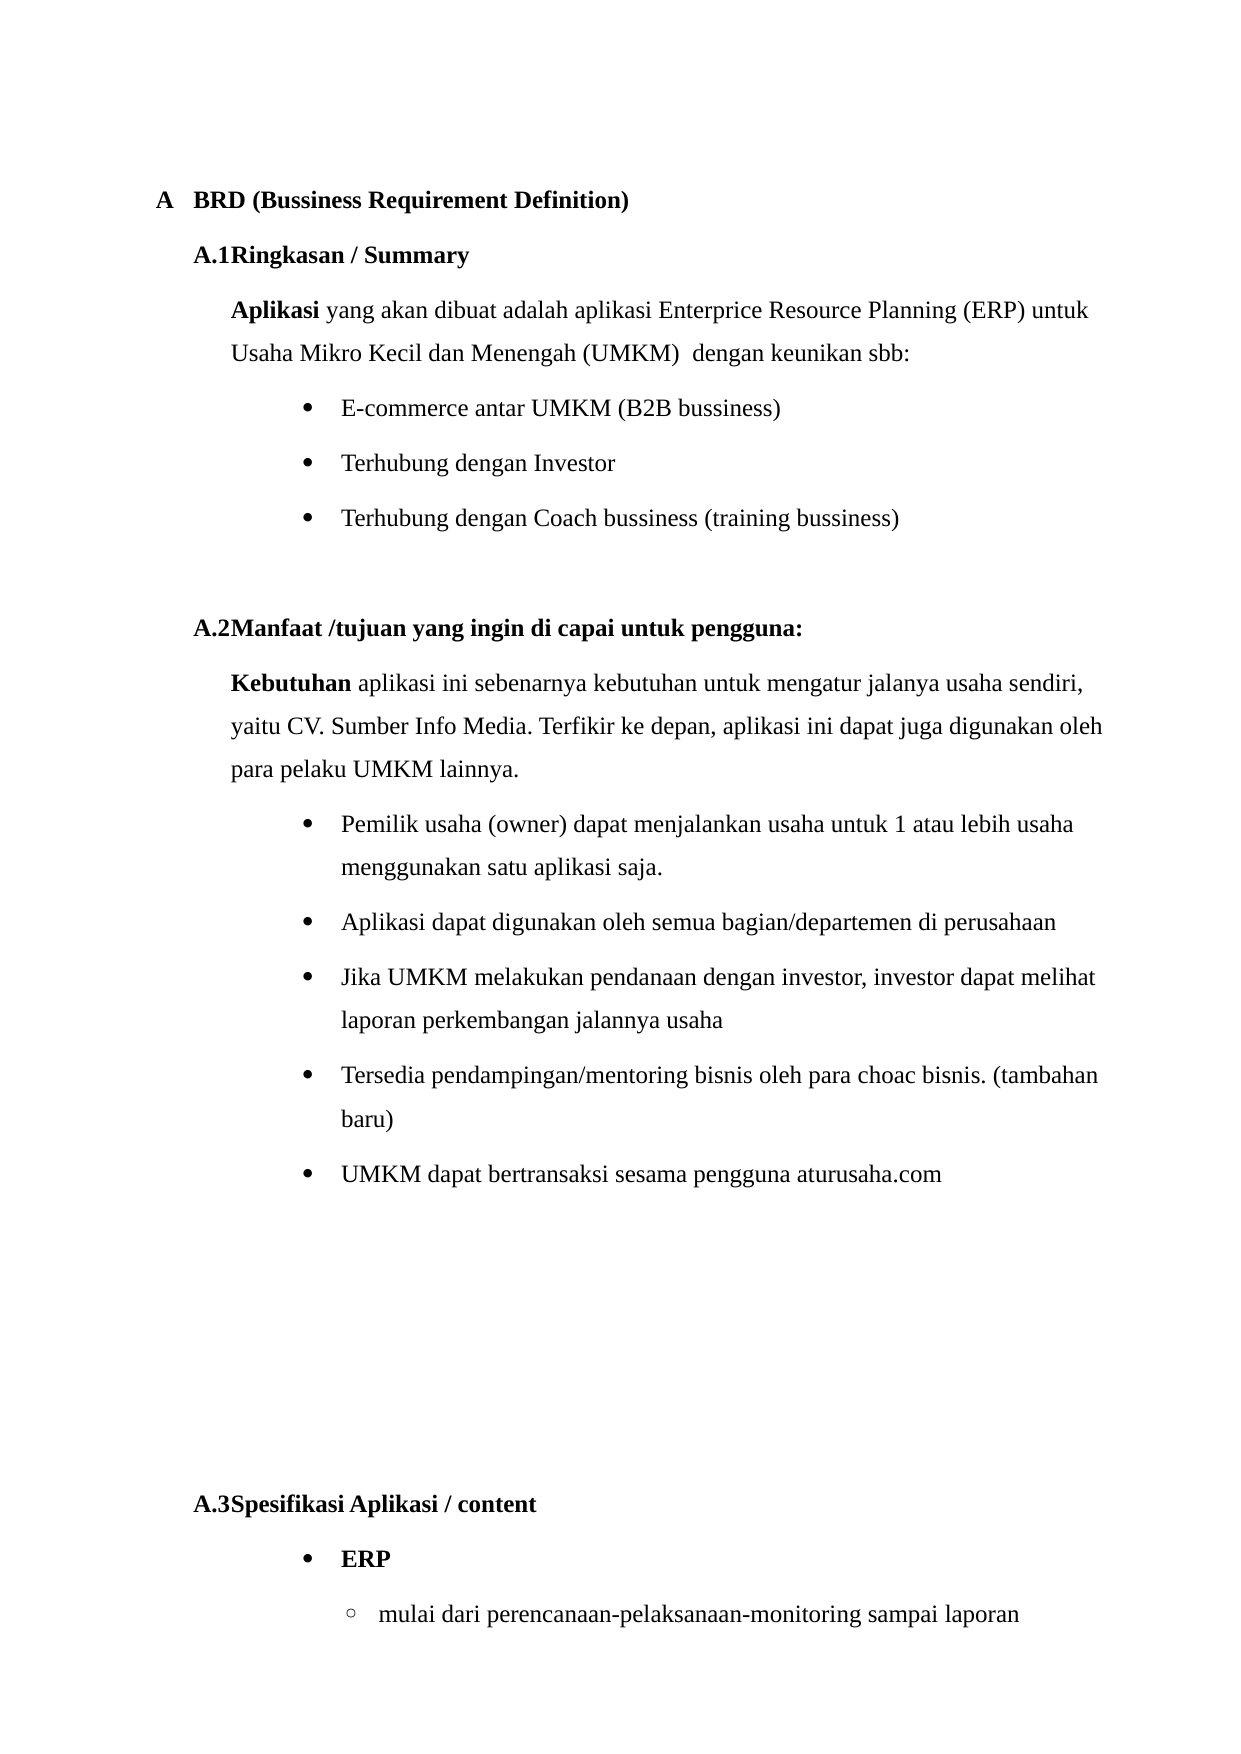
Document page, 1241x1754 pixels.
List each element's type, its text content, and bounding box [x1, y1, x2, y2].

list Terhubung dengan Coach bussiness (training bussiness) [303, 503, 1122, 532]
list ERP [303, 1544, 1122, 1572]
list BRD (Bussiness Requirement Definition) [156, 185, 1122, 214]
list Tersedia pendampingan/mentoring bisnis oleh para choac bisnis. (tambahan baru) [303, 1061, 1122, 1132]
text Aplikasi yang akan dibuat adalah aplikasi Enterprice Resource Planning (ERP) untuk Usaha Mikro Kecil dan Menengah (UMKM) dengan keunikan sbb: [231, 295, 1122, 367]
list Jika UMKM melakukan pendanaan dengan investor, investor dapat melihat laporan perkembangan jalannya usaha [303, 962, 1122, 1034]
list Terhubung dengan Investor [303, 448, 1122, 477]
list Pemilik usaha (owner) dapat menjalankan usaha untuk 1 atau lebih usaha menggunakan satu aplikasi saja. [303, 809, 1122, 881]
list E-commerce antar UMKM (B2B bussiness) [303, 393, 1122, 422]
list Ringkasan / Summary [193, 240, 1122, 269]
list UMKM dapat bertransaksi sesama pengguna aturusaha.com [303, 1159, 1122, 1187]
list Manfaat /tujuan yang ingin di capai untuk pengguna: [193, 613, 1122, 642]
text Kebutuhan aplikasi ini sebenarnya kebutuhan untuk mengatur jalanya usaha sendiri, yaitu CV. Sumber Info Media. Terfikir ke depan, aplikasi ini dapat juga digunakan oleh para pelaku UMKM lainnya. [231, 668, 1122, 783]
list mulai dari perencanaan-pelaksanaan-monitoring sampai laporan [341, 1599, 1122, 1627]
list Spesifikasi Aplikasi / content [193, 1489, 1122, 1517]
list Aplikasi dapat digunakan oleh semua bagian/departemen di perusahaan [303, 907, 1122, 936]
